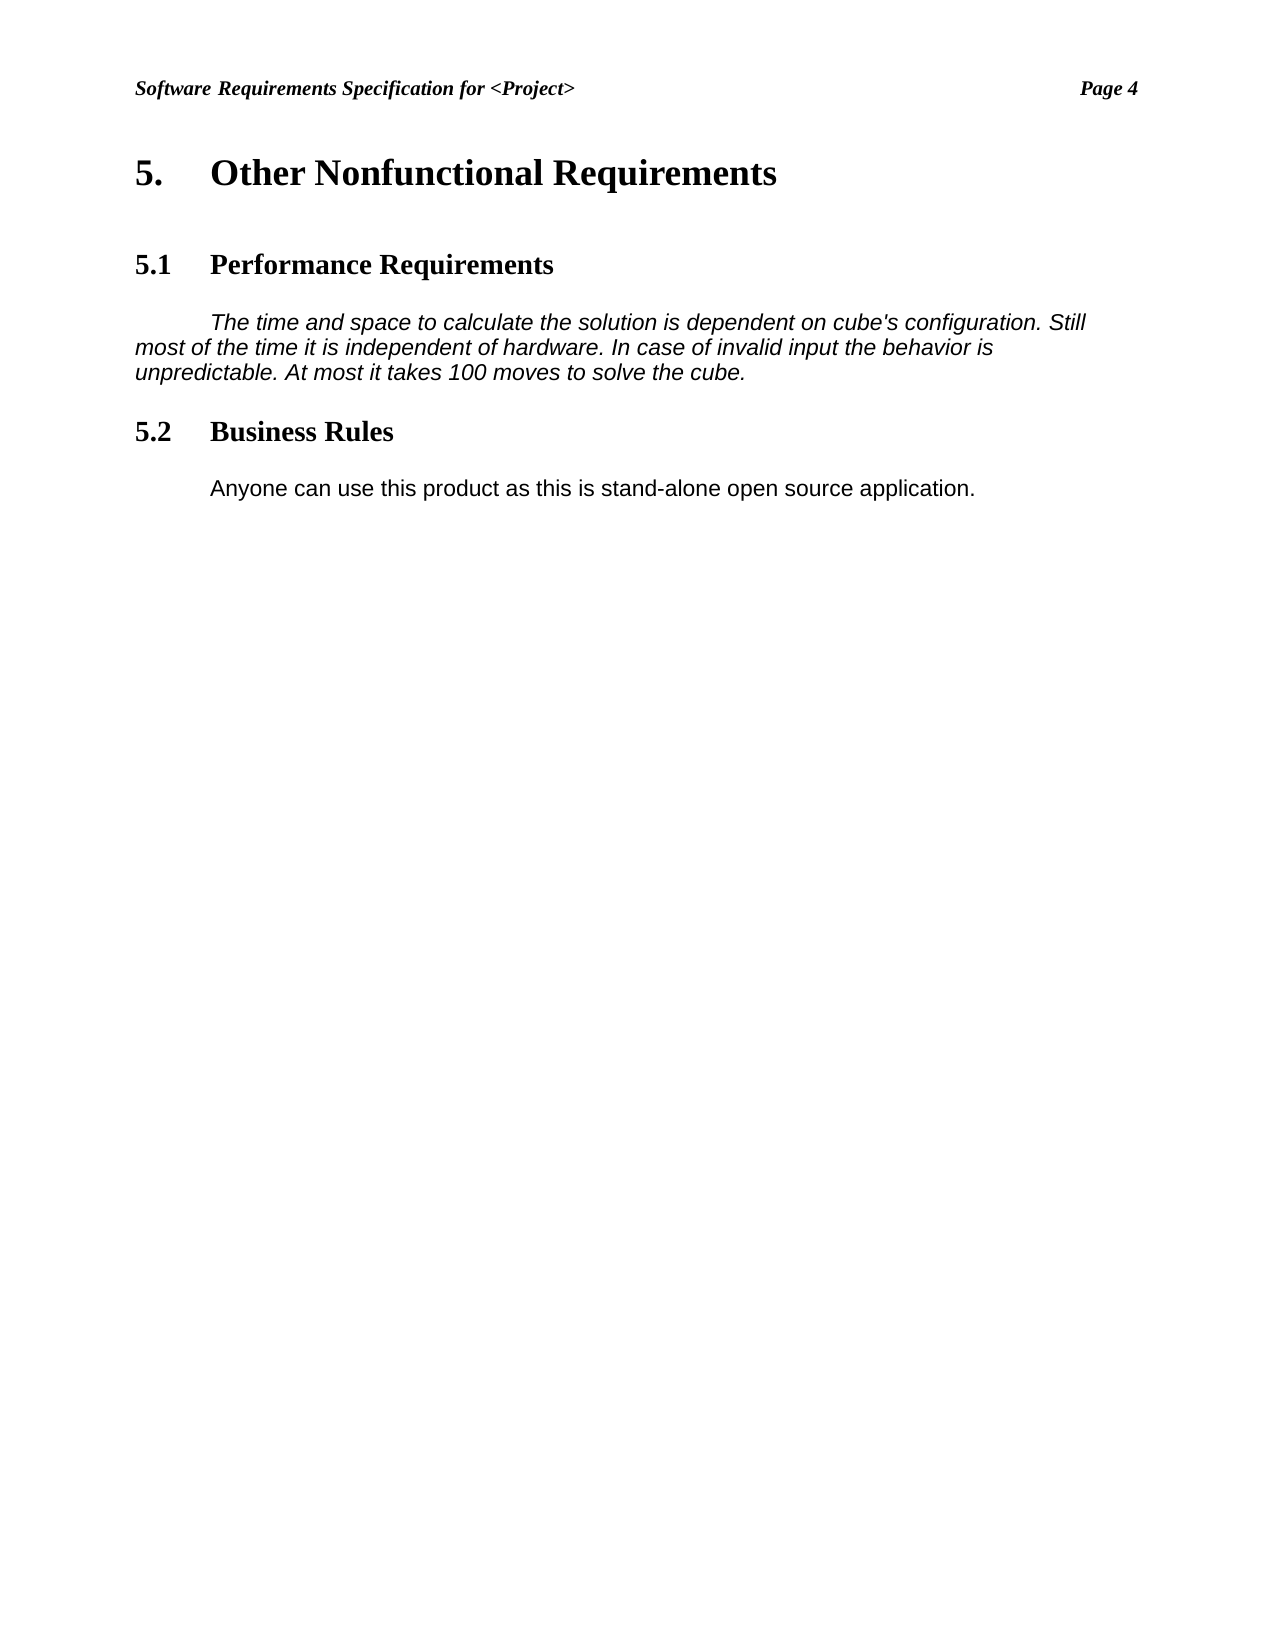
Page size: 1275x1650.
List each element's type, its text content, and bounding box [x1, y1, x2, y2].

subtitle Business Rules [135, 414, 1140, 448]
text The time and space to calculate the solution is dependent on cube's configuration. Still most of the time it is independent of hardware. In case of invalid input the behavior is unpredictable. At most it takes 100 moves to solve the cube. [135, 310, 1140, 385]
text Anyone can use this product as this is stand-alone open source application. [135, 477, 1140, 502]
subtitle Other Nonfunctional Requirements [135, 150, 1140, 193]
subtitle Performance Requirements [135, 247, 1140, 281]
